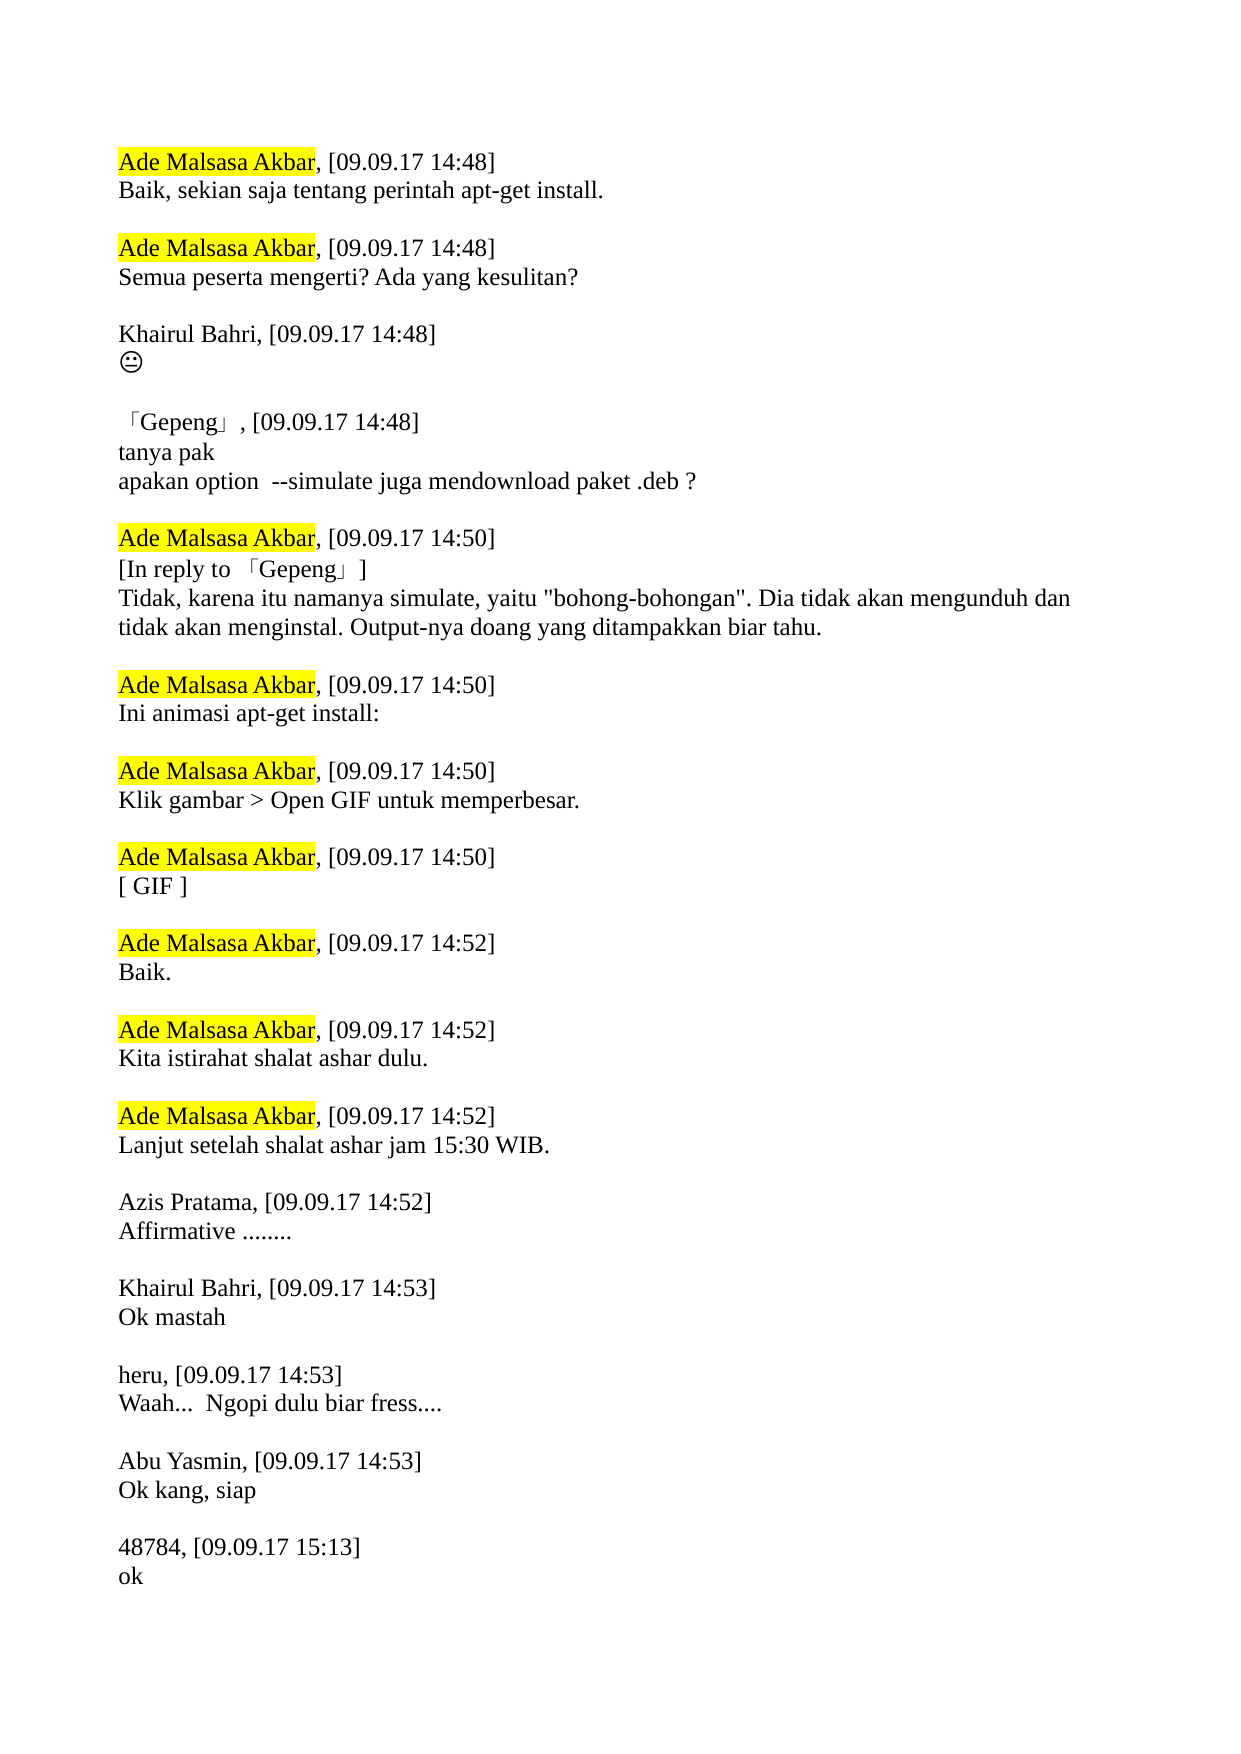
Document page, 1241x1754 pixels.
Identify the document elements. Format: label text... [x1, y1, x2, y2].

text ok [118, 1561, 1122, 1590]
text Klik gambar > Open GIF untuk memperbesar. [118, 785, 1122, 813]
text Kita istirahat shalat ashar dulu. [118, 1043, 1122, 1072]
text Ini animasi apt-get install: [118, 698, 1122, 727]
text Ade Malsasa Akbar, [09.09.17 14:50] [118, 842, 1122, 871]
text Affirmative ........ [118, 1216, 1122, 1245]
text Ok mastah [118, 1302, 1122, 1331]
text Ade Malsasa Akbar, [09.09.17 14:50] [118, 670, 1122, 698]
text [ GIF ] [118, 871, 1122, 900]
text Semua peserta mengerti? Ada yang kesulitan? [118, 262, 1122, 291]
text 48784, [09.09.17 15:13] [118, 1532, 1122, 1561]
text Ade Malsasa Akbar, [09.09.17 14:52] [118, 1101, 1122, 1130]
text [In reply to 「Gepeng」] [118, 552, 1122, 583]
text tanya pak [118, 437, 1122, 466]
text heru, [09.09.17 14:53] [118, 1360, 1122, 1388]
text Lanjut setelah shalat ashar jam 15:30 WIB. [118, 1130, 1122, 1158]
text Ade Malsasa Akbar, [09.09.17 14:48] [118, 233, 1122, 262]
text Ade Malsasa Akbar, [09.09.17 14:52] [118, 1015, 1122, 1043]
text 「Gepeng」, [09.09.17 14:48] [118, 406, 1122, 437]
text Ade Malsasa Akbar, [09.09.17 14:52] [118, 928, 1122, 957]
text Khairul Bahri, [09.09.17 14:48] [118, 319, 1122, 348]
text Tidak, karena itu namanya simulate, yaitu "bohong-bohongan". Dia tidak akan mengunduh dan tidak akan menginstal. Output-nya doang yang ditampakkan biar tahu. [118, 583, 1122, 641]
text Abu Yasmin, [09.09.17 14:53] [118, 1446, 1122, 1475]
text Baik, sekian saja tentang perintah apt-get install. [118, 176, 1122, 204]
text Azis Pratama, [09.09.17 14:52] [118, 1187, 1122, 1216]
text Ok kang, siap [118, 1475, 1122, 1503]
text Ade Malsasa Akbar, [09.09.17 14:50] [118, 523, 1122, 552]
text Khairul Bahri, [09.09.17 14:53] [118, 1273, 1122, 1302]
text Waah... Ngopi dulu biar fress.... [118, 1388, 1122, 1417]
text apakan option --simulate juga mendownload paket .deb ? [118, 466, 1122, 494]
text Ade Malsasa Akbar, [09.09.17 14:48] [118, 147, 1122, 176]
text Baik. [118, 957, 1122, 986]
text 😐 [118, 348, 1122, 377]
text Ade Malsasa Akbar, [09.09.17 14:50] [118, 756, 1122, 785]
